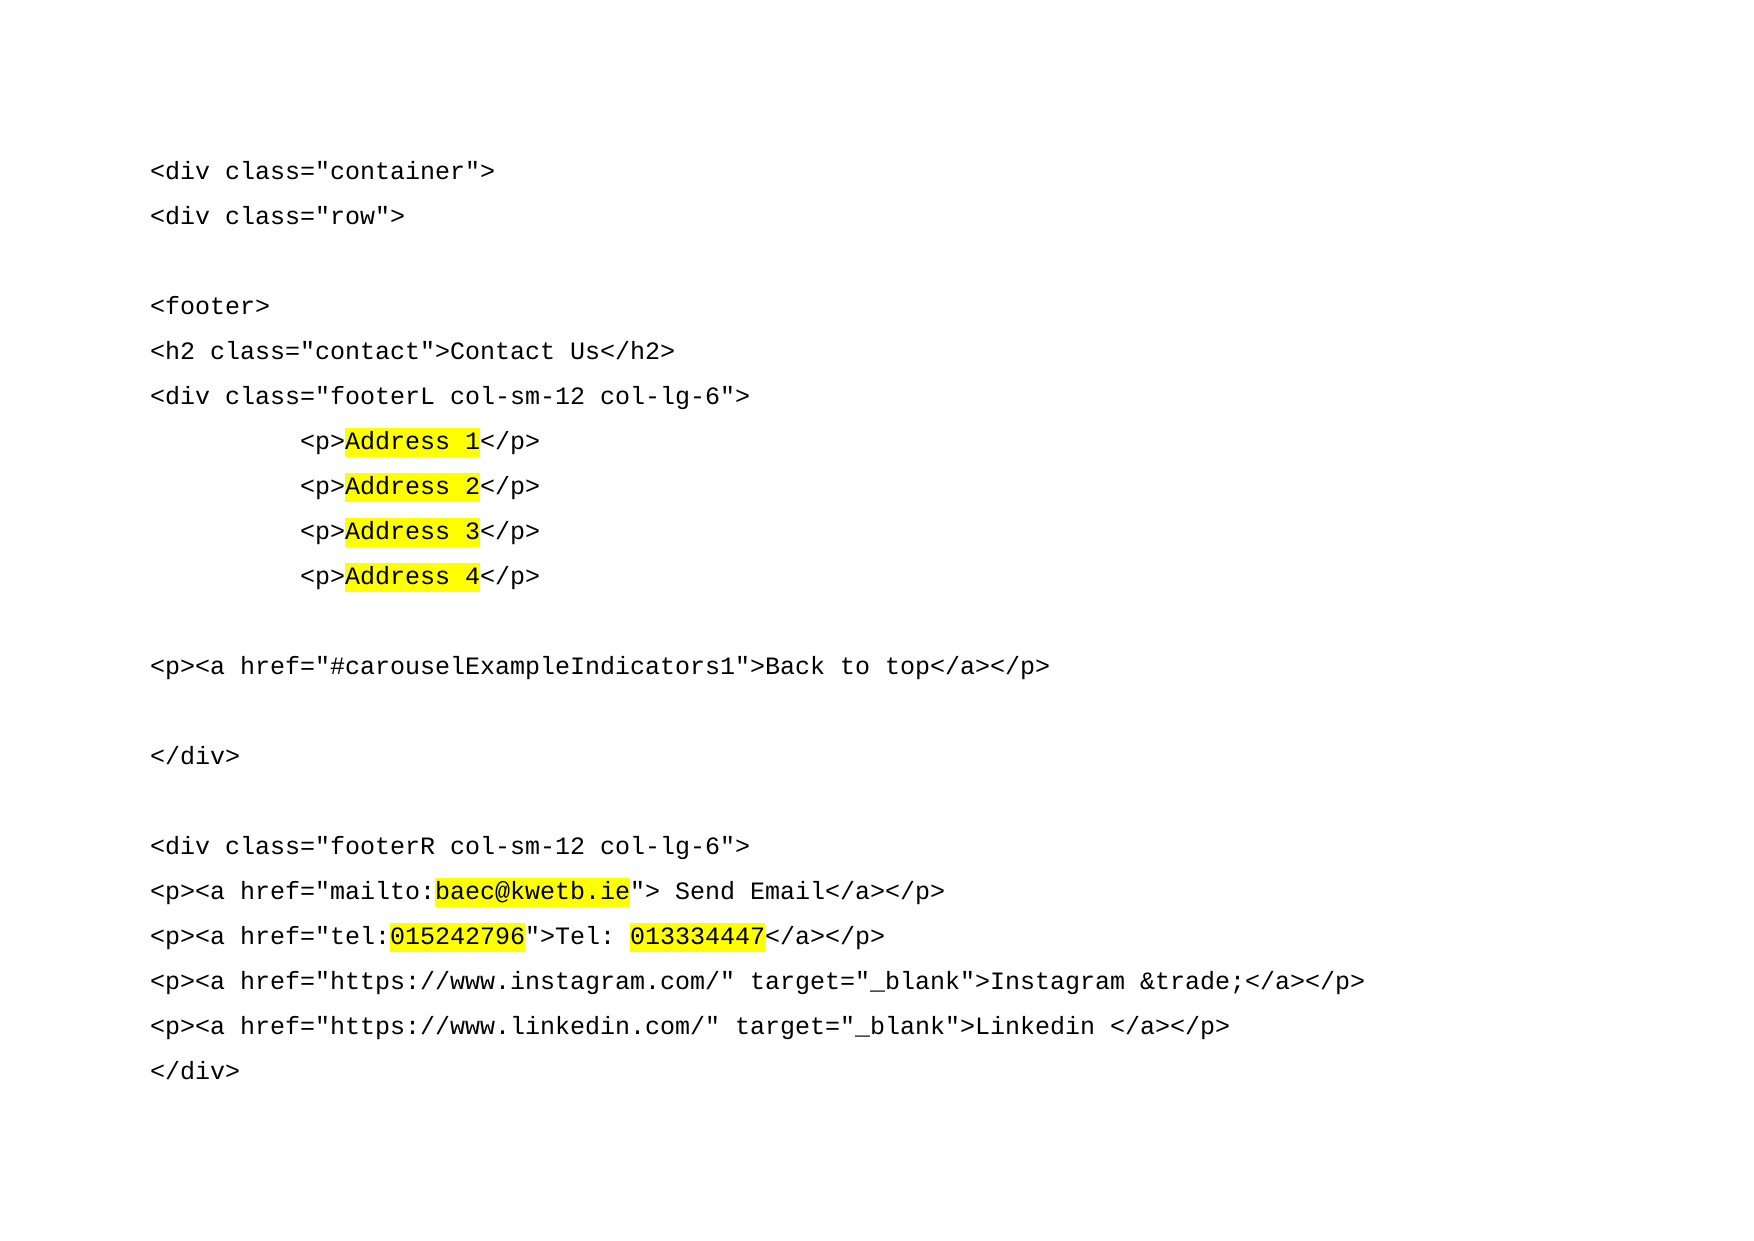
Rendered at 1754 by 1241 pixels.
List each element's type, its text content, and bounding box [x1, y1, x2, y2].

text <div class="container"> [150, 158, 1604, 187]
text <h2 class="contact">Contact Us</h2> [150, 338, 1604, 367]
text <p><a href="#carouselExampleIndicators1">Back to top</a></p> [150, 653, 1604, 682]
text </div> [150, 1058, 1604, 1087]
text <p>Address 1</p> [150, 428, 1604, 457]
text <footer> [150, 293, 1604, 322]
text <p><a href="https://www.linkedin.com/" target="_blank">Linkedin </a></p> [150, 1013, 1604, 1042]
text <p><a href="https://www.instagram.com/" target="_blank">Instagram &trade;</a></p> [150, 968, 1604, 997]
text <div class="footerR col-sm-12 col-lg-6"> [150, 833, 1604, 862]
text <p>Address 3</p> [225, 518, 1604, 547]
text <p>Address 2</p> [150, 473, 1604, 502]
text <p><a href="tel:015242796">Tel: 013334447</a></p> [150, 923, 1604, 952]
text <p><a href="mailto:baec@kwetb.ie"> Send Email</a></p> [150, 878, 1604, 907]
text <div class="row"> [150, 203, 1604, 232]
text <p>Address 4</p> [150, 563, 1604, 592]
text <div class="footerL col-sm-12 col-lg-6"> [150, 383, 1604, 412]
text </div> [150, 743, 1604, 772]
